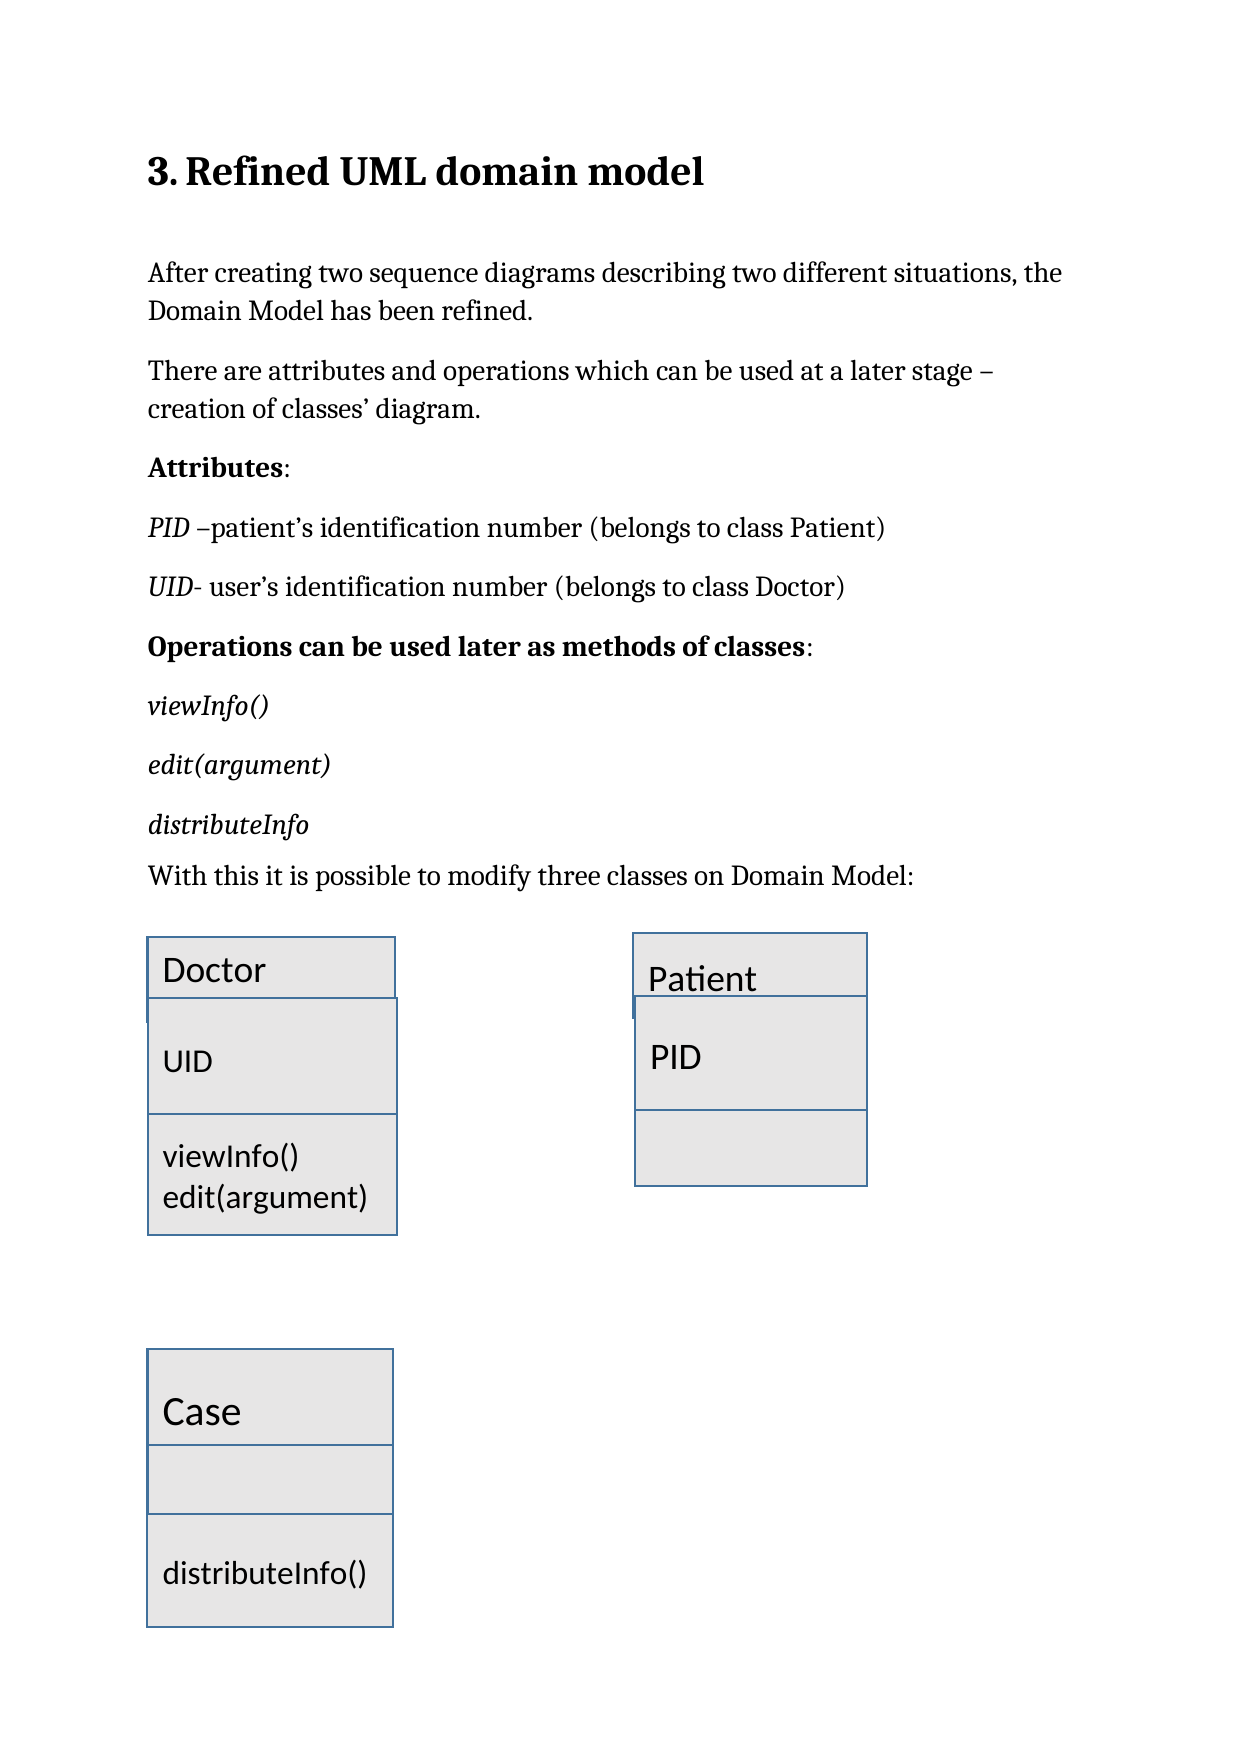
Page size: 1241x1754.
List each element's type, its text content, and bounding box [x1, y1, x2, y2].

text UID- user’s identification number (belongs to class Doctor) [148, 570, 1093, 604]
text There are attributes and operations which can be used at a later stage – creation of classes’ diagram. [148, 354, 1093, 426]
text With this it is possible to modify three classes on Domain Model: [148, 859, 1093, 892]
text edit(argument) [148, 748, 1093, 782]
text PID –patient’s identification number (belongs to class Patient) [148, 511, 1093, 544]
text viewInfo() [148, 689, 1093, 723]
text Attributes: [148, 452, 1093, 485]
text () [868, 956, 1093, 1006]
list Refined UML domain model [148, 148, 1093, 196]
text After creating two sequence diagrams describing two different situations, the Domain Model has been refined. [148, 256, 1093, 328]
text distributeInfo [148, 808, 1093, 841]
text Operations can be used later as methods of classes: [148, 630, 1093, 663]
text () [396, 956, 632, 1006]
